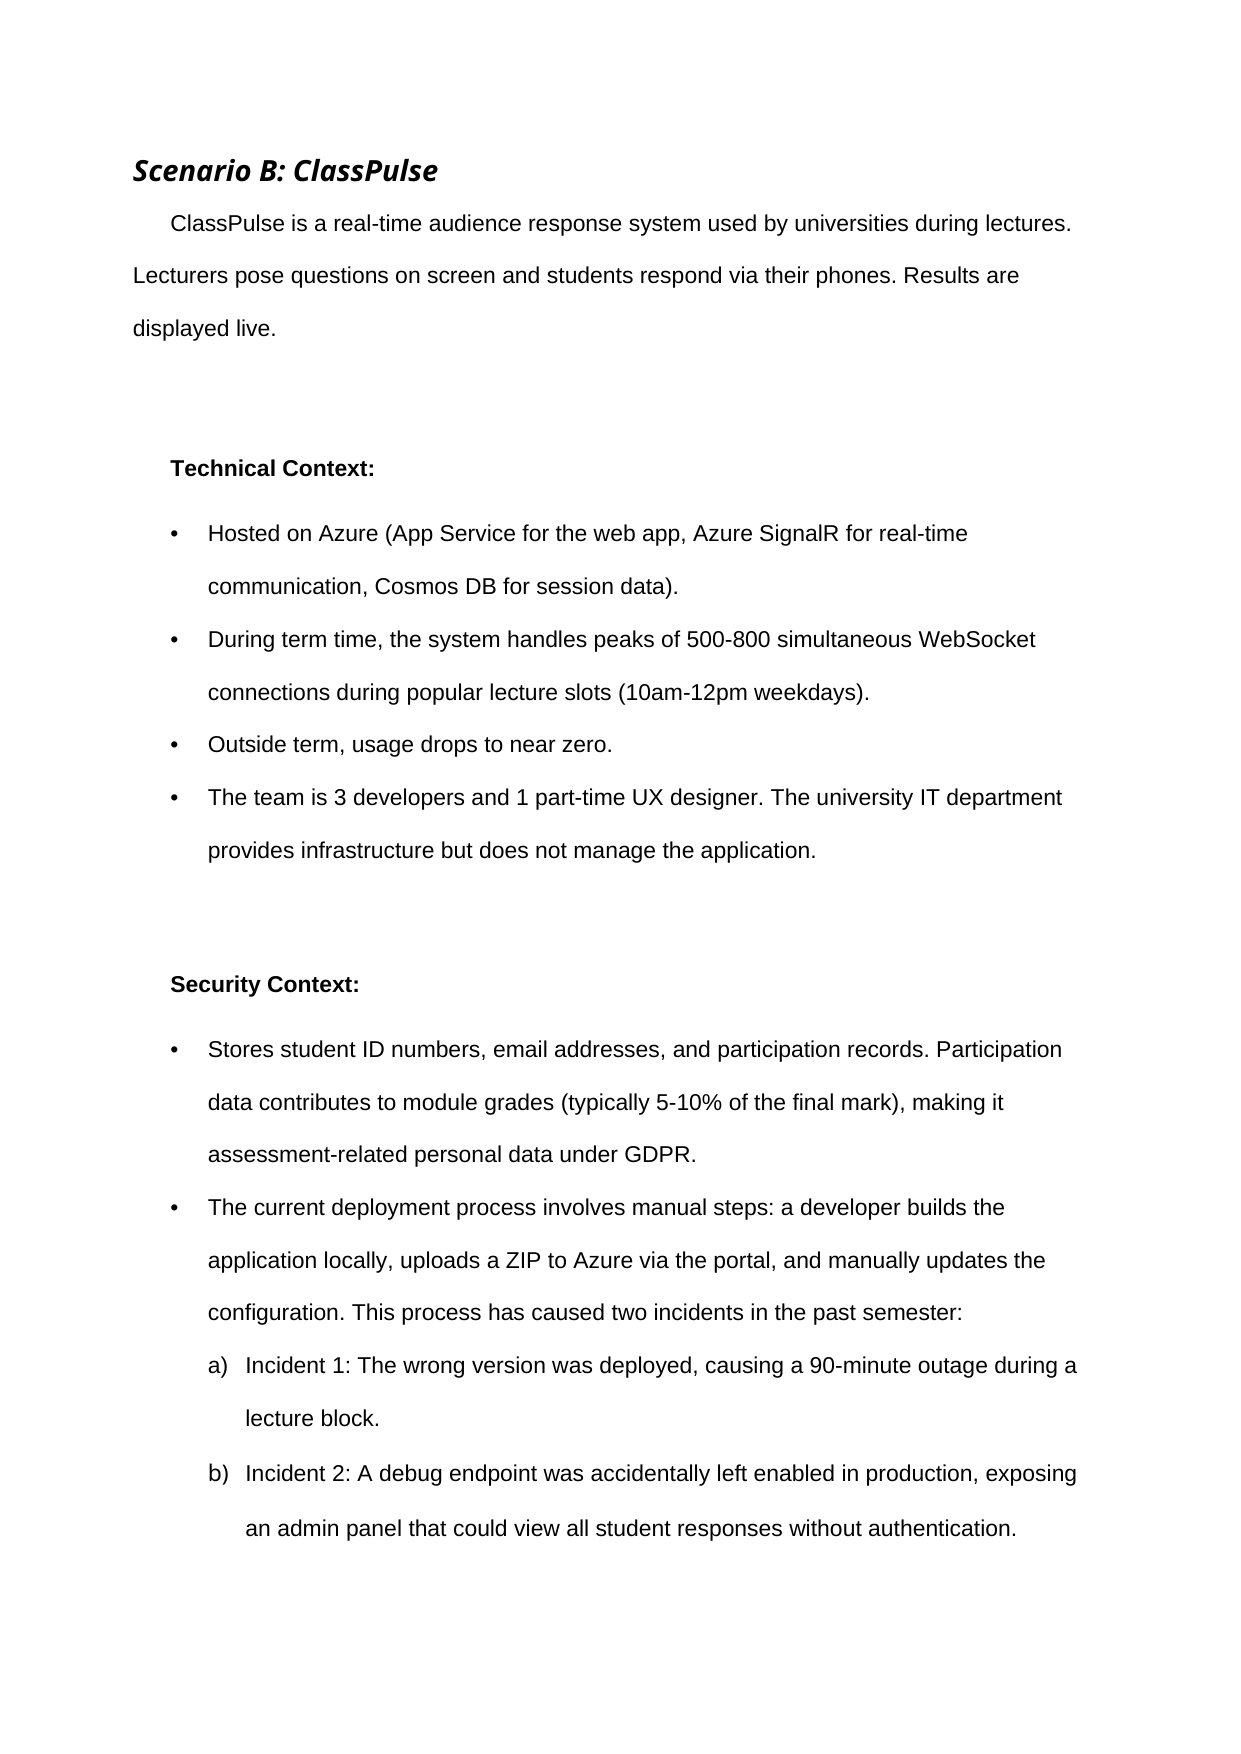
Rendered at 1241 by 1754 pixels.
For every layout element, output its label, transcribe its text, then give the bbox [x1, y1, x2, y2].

list The current deployment process involves manual steps: a developer builds the application locally, uploads a ZIP to Azure via the portal, and manually updates the configuration. This process has caused two incidents in the past semester: [170, 1194, 1108, 1326]
list Stores student ID numbers, email addresses, and participation records. Participation data contributes to module grades (typically 5-10% of the final mark), making it assessment-related personal data under GDPR. [170, 1036, 1108, 1167]
list Incident 2: A debug endpoint was accidentally left enabled in production, exposing an admin panel that could view all student responses without authentication. [208, 1457, 1108, 1541]
text Technical Context: [133, 455, 1108, 481]
list During term time, the system handles peaks of 500-800 simultaneous WebSocket connections during popular lecture slots (10am-12pm weekdays). [170, 626, 1108, 705]
list Hosted on Azure (App Service for the web app, Azure SignalR for real-time communication, Cosmos DB for session data). [170, 520, 1108, 599]
text Security Context: [133, 971, 1108, 997]
text ClassPulse is a real-time audience response system used by universities during lectures. Lecturers pose questions on screen and students respond via their phones. Results are displayed live. [133, 209, 1108, 341]
subtitle Scenario B: ClassPulse [133, 150, 1108, 190]
list Outside term, usage drops to near zero. [170, 731, 1108, 757]
list Incident 1: The wrong version was deployed, causing a 90-minute outage during a lecture block. [208, 1352, 1108, 1431]
list The team is 3 developers and 1 part-time UX designer. The university IT department provides infrastructure but does not manage the application. [170, 784, 1108, 863]
